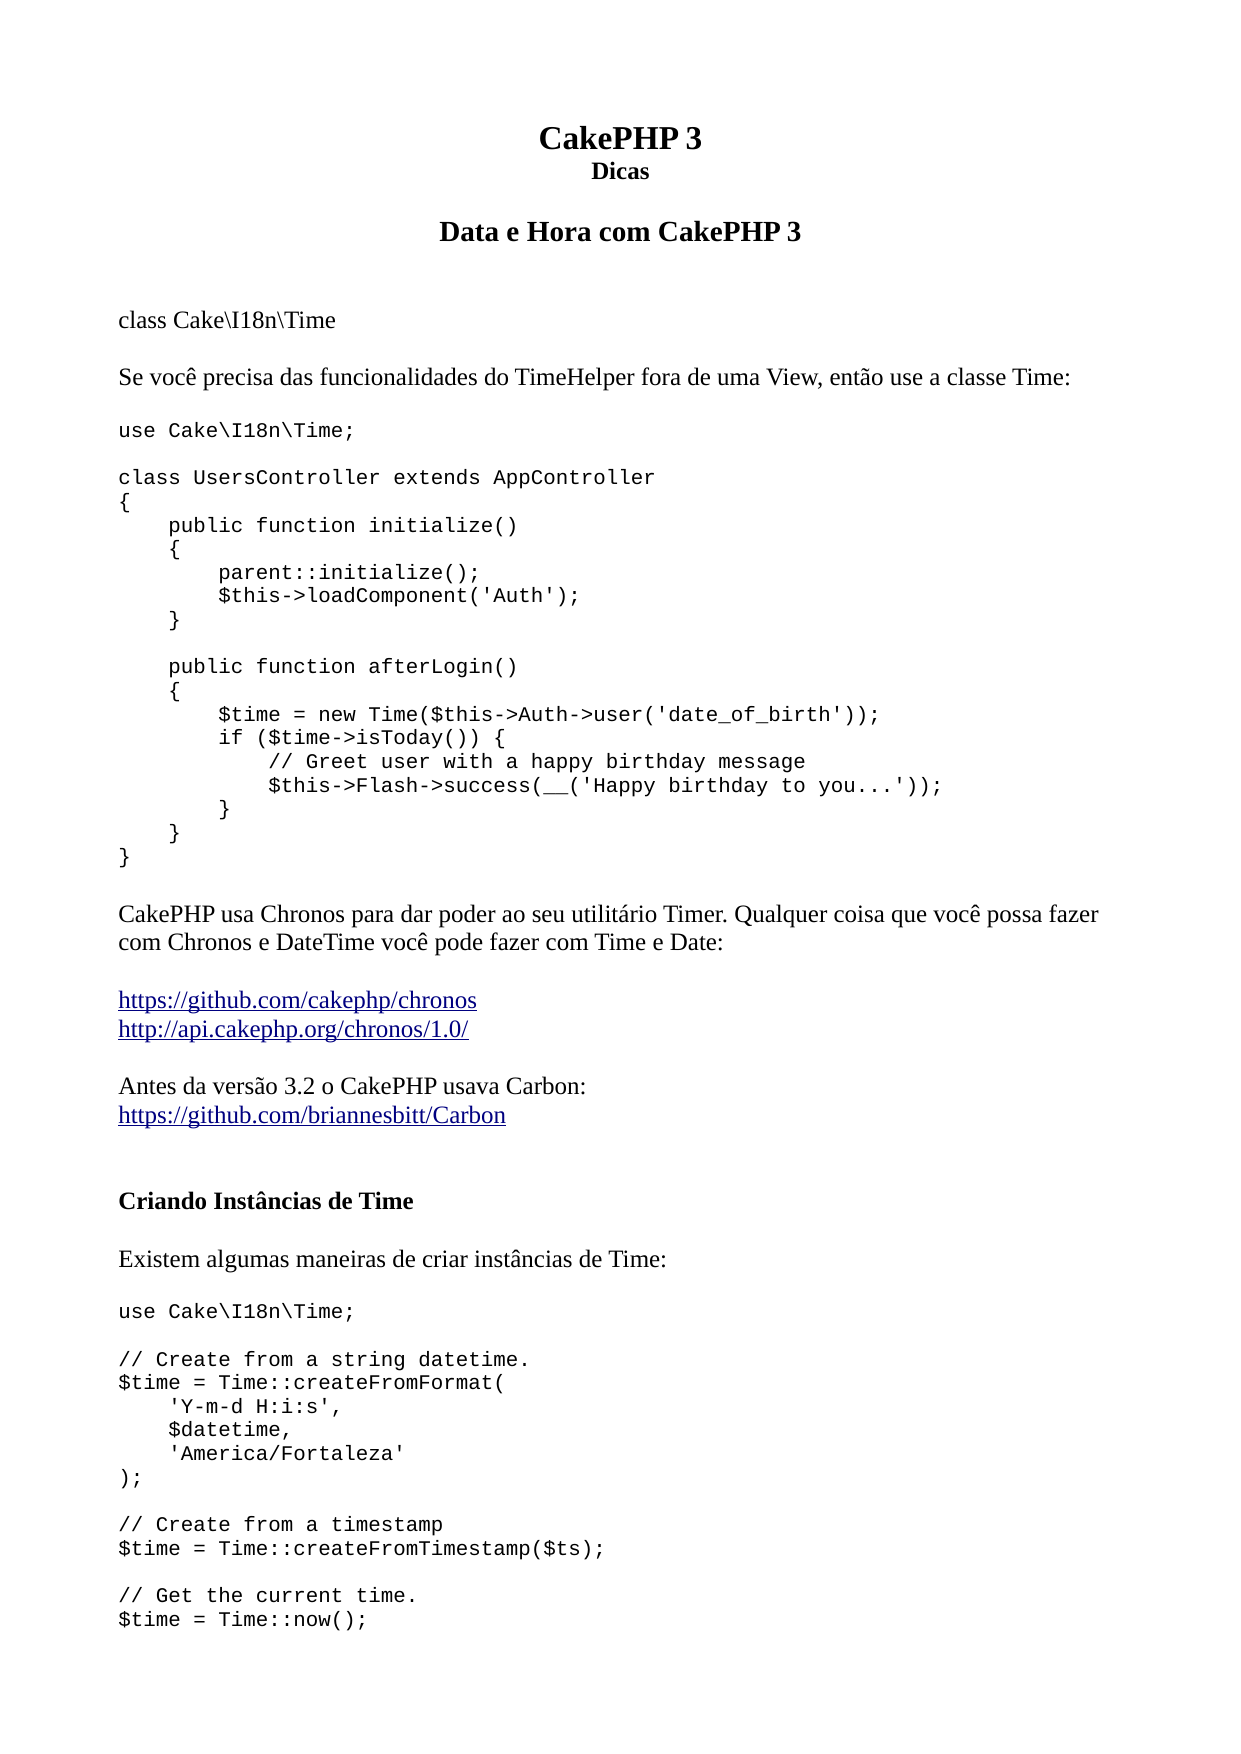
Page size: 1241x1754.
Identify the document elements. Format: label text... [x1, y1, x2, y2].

text class Cake\I18n\Time [118, 305, 1122, 334]
text CakePHP usa Chronos para dar poder ao seu utilitário Timer. Qualquer coisa que você possa fazer com Chronos e DateTime você pode fazer com Time e Date: [118, 899, 1122, 956]
text $time = new Time($this->Auth->user('date_of_birth')); [118, 704, 1122, 727]
text 'Y-m-d H:i:s', [118, 1396, 1122, 1419]
text Se você precisa das funcionalidades do TimeHelper fora de uma View, então use a classe Time: [118, 362, 1122, 391]
text Antes da versão 3.2 o CakePHP usava Carbon: [118, 1071, 1122, 1100]
text Data e Hora com CakePHP 3 [118, 214, 1122, 247]
text } [118, 846, 1122, 869]
text } [118, 798, 1122, 822]
text if ($time->isToday()) { [118, 727, 1122, 751]
text parent::initialize(); [118, 562, 1122, 586]
text { [118, 538, 1122, 562]
text use Cake\I18n\Time; [118, 1301, 1122, 1325]
text // Get the current time. [118, 1585, 1122, 1609]
text Existem algumas maneiras de criar instâncias de Time: [118, 1244, 1122, 1272]
text Criando Instâncias de Time [118, 1186, 1122, 1215]
text $this->Flash->success(__('Happy birthday to you...')); [118, 775, 1122, 798]
text $time = Time::createFromFormat( [118, 1372, 1122, 1396]
text 'America/Fortaleza' [118, 1443, 1122, 1467]
text // Greet user with a happy birthday message [118, 751, 1122, 775]
text https://github.com/cakephp/chronos [118, 985, 1122, 1014]
text { [118, 680, 1122, 704]
text } [118, 822, 1122, 846]
text ); [118, 1467, 1122, 1490]
text https://github.com/briannesbitt/Carbon [118, 1100, 1122, 1129]
text CakePHP 3 [118, 118, 1122, 156]
text $datetime, [118, 1419, 1122, 1443]
text $time = Time::now(); [118, 1609, 1122, 1632]
text $time = Time::createFromTimestamp($ts); [118, 1538, 1122, 1561]
text $this->loadComponent('Auth'); [118, 586, 1122, 609]
text } [118, 609, 1122, 633]
text { [118, 491, 1122, 514]
text public function initialize() [118, 514, 1122, 538]
text // Create from a string datetime. [118, 1348, 1122, 1372]
text public function afterLogin() [118, 656, 1122, 680]
text Dicas [118, 156, 1122, 185]
text class UsersController extends AppController [118, 467, 1122, 491]
text http://api.cakephp.org/chronos/1.0/ [118, 1014, 1122, 1042]
text use Cake\I18n\Time; [118, 420, 1122, 444]
text // Create from a timestamp [118, 1514, 1122, 1538]
